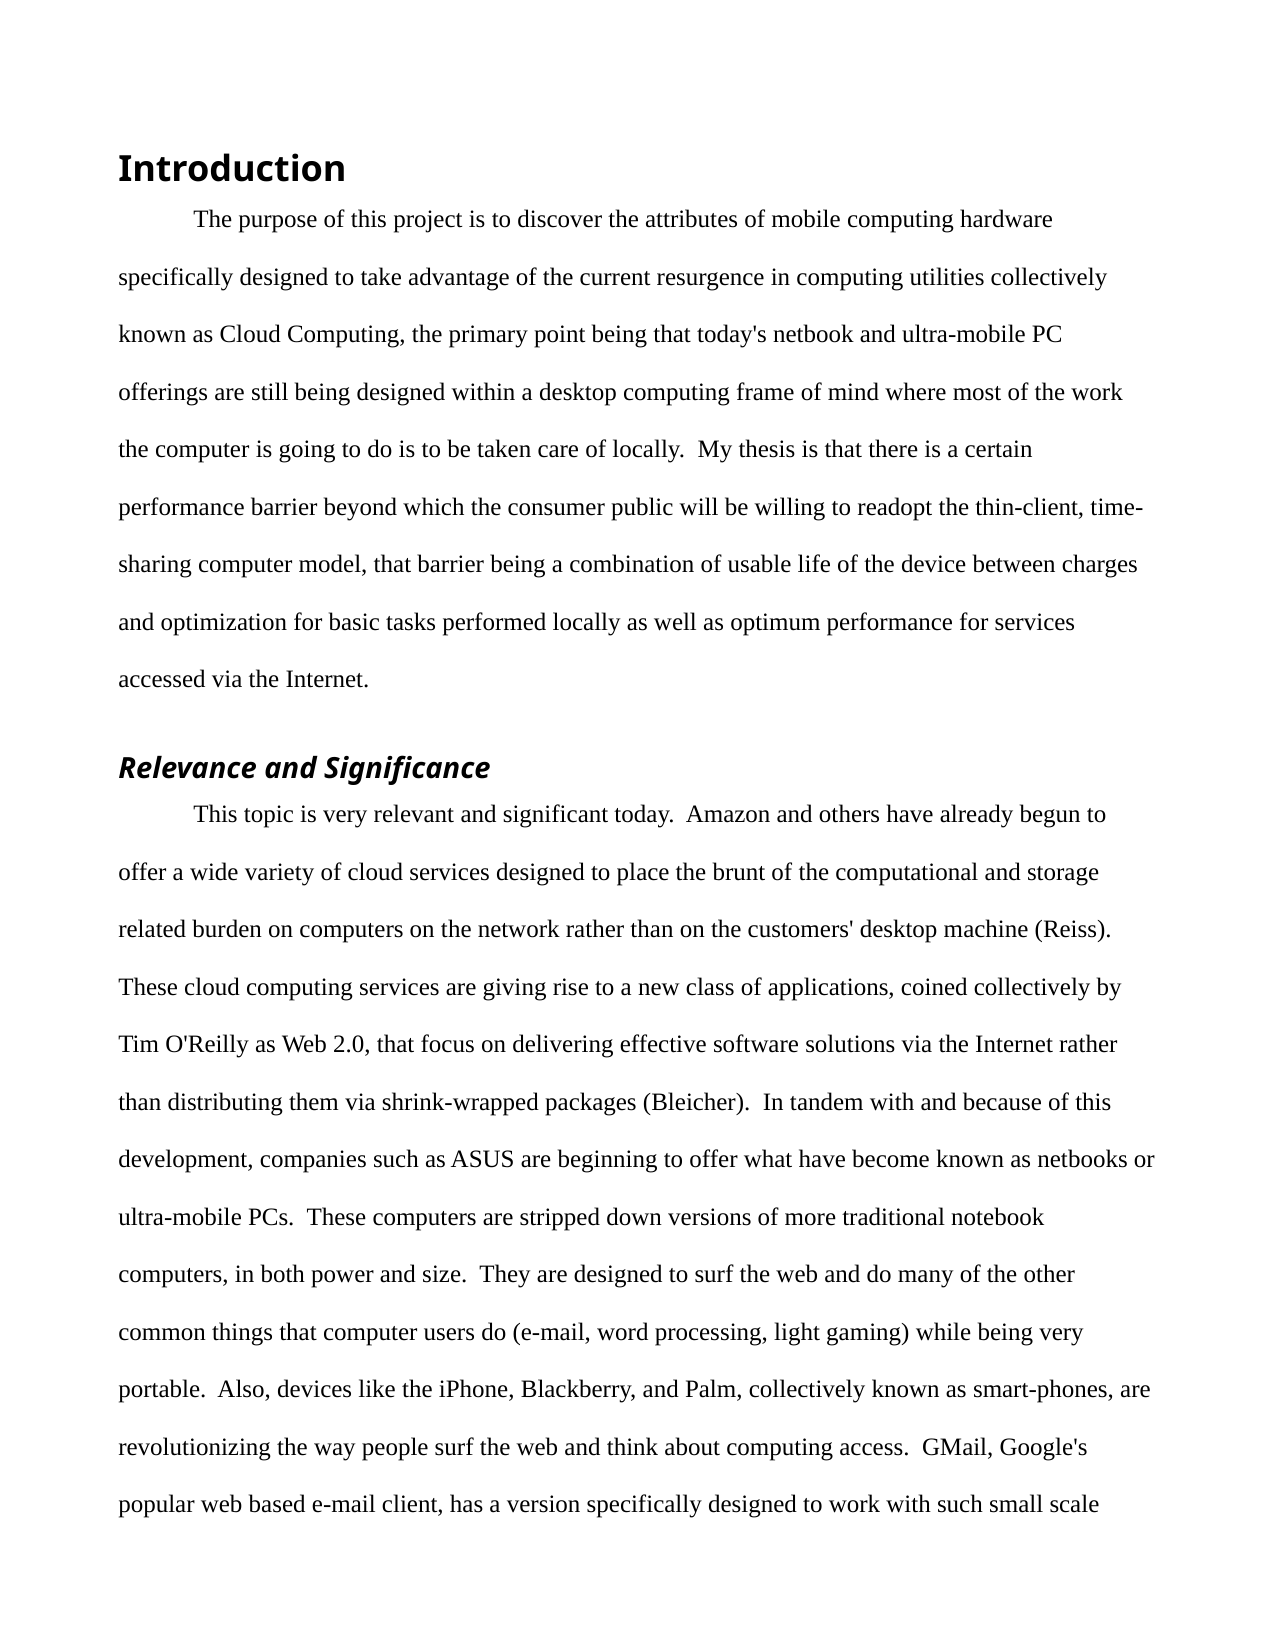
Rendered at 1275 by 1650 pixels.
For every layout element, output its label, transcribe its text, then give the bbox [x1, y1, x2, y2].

subtitle Relevance and Significance [118, 747, 1157, 787]
text The purpose of this project is to discover the attributes of mobile computing hardware specifically designed to take advantage of the current resurgence in computing utilities collectively known as Cloud Computing, the primary point being that today's netbook and ultra-mobile PC offerings are still being designed within a desktop computing frame of mind where most of the work the computer is going to do is to be taken care of locally. My thesis is that there is a certain performance barrier beyond which the consumer public will be willing to readopt the thin-client, time-sharing computer model, that barrier being a combination of usable life of the device between charges and optimization for basic tasks performed locally as well as optimum performance for services accessed via the Internet. [118, 204, 1157, 693]
subtitle Introduction [118, 143, 1157, 192]
text This topic is very relevant and significant today. Amazon and others have already begun to offer a wide variety of cloud services designed to place the brunt of the computational and storage related burden on computers on the network rather than on the customers' desktop machine (Reiss). These cloud computing services are giving rise to a new class of applications, coined collectively by Tim O'Reilly as Web 2.0, that focus on delivering effective software solutions via the Internet rather than distributing them via shrink-wrapped packages (Bleicher). In tandem with and because of this development, companies such as ASUS are beginning to offer what have become known as netbooks or ultra-mobile PCs. These computers are stripped down versions of more traditional notebook computers, in both power and size. They are designed to surf the web and do many of the other common things that computer users do (e-mail, word processing, light gaming) while being very portable. Also, devices like the iPhone, Blackberry, and Palm, collectively known as smart-phones, are revolutionizing the way people surf the web and think about computing access. GMail, Google's popular web based e-mail client, has a version specifically designed to work with such small scale [118, 799, 1157, 1518]
